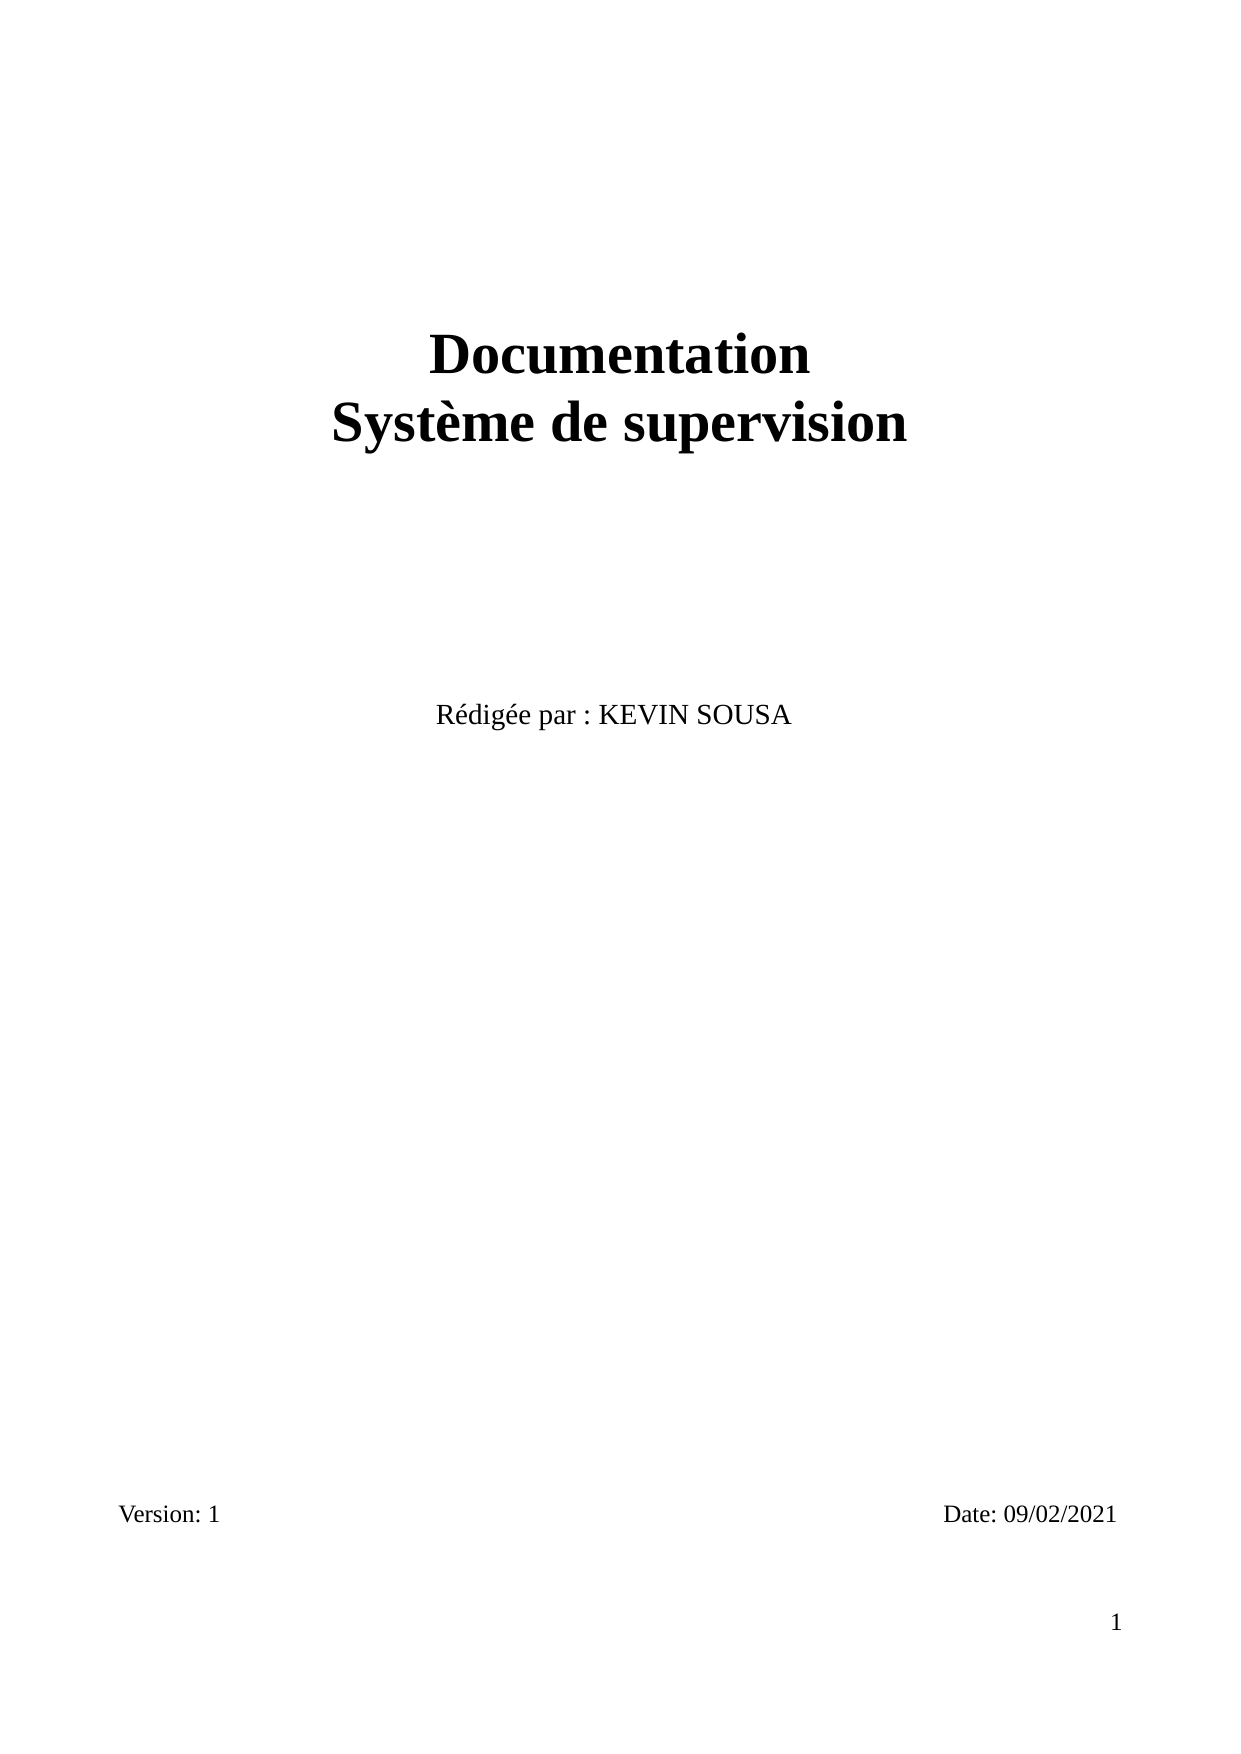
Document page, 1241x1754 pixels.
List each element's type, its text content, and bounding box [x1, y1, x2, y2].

text Rédigée par : KEVIN SOUSA [118, 697, 1122, 731]
text Documentation [118, 319, 1122, 386]
text Version: 1 Date: 09/02/2021 [118, 1499, 1122, 1528]
text Système de supervision [118, 386, 1122, 453]
